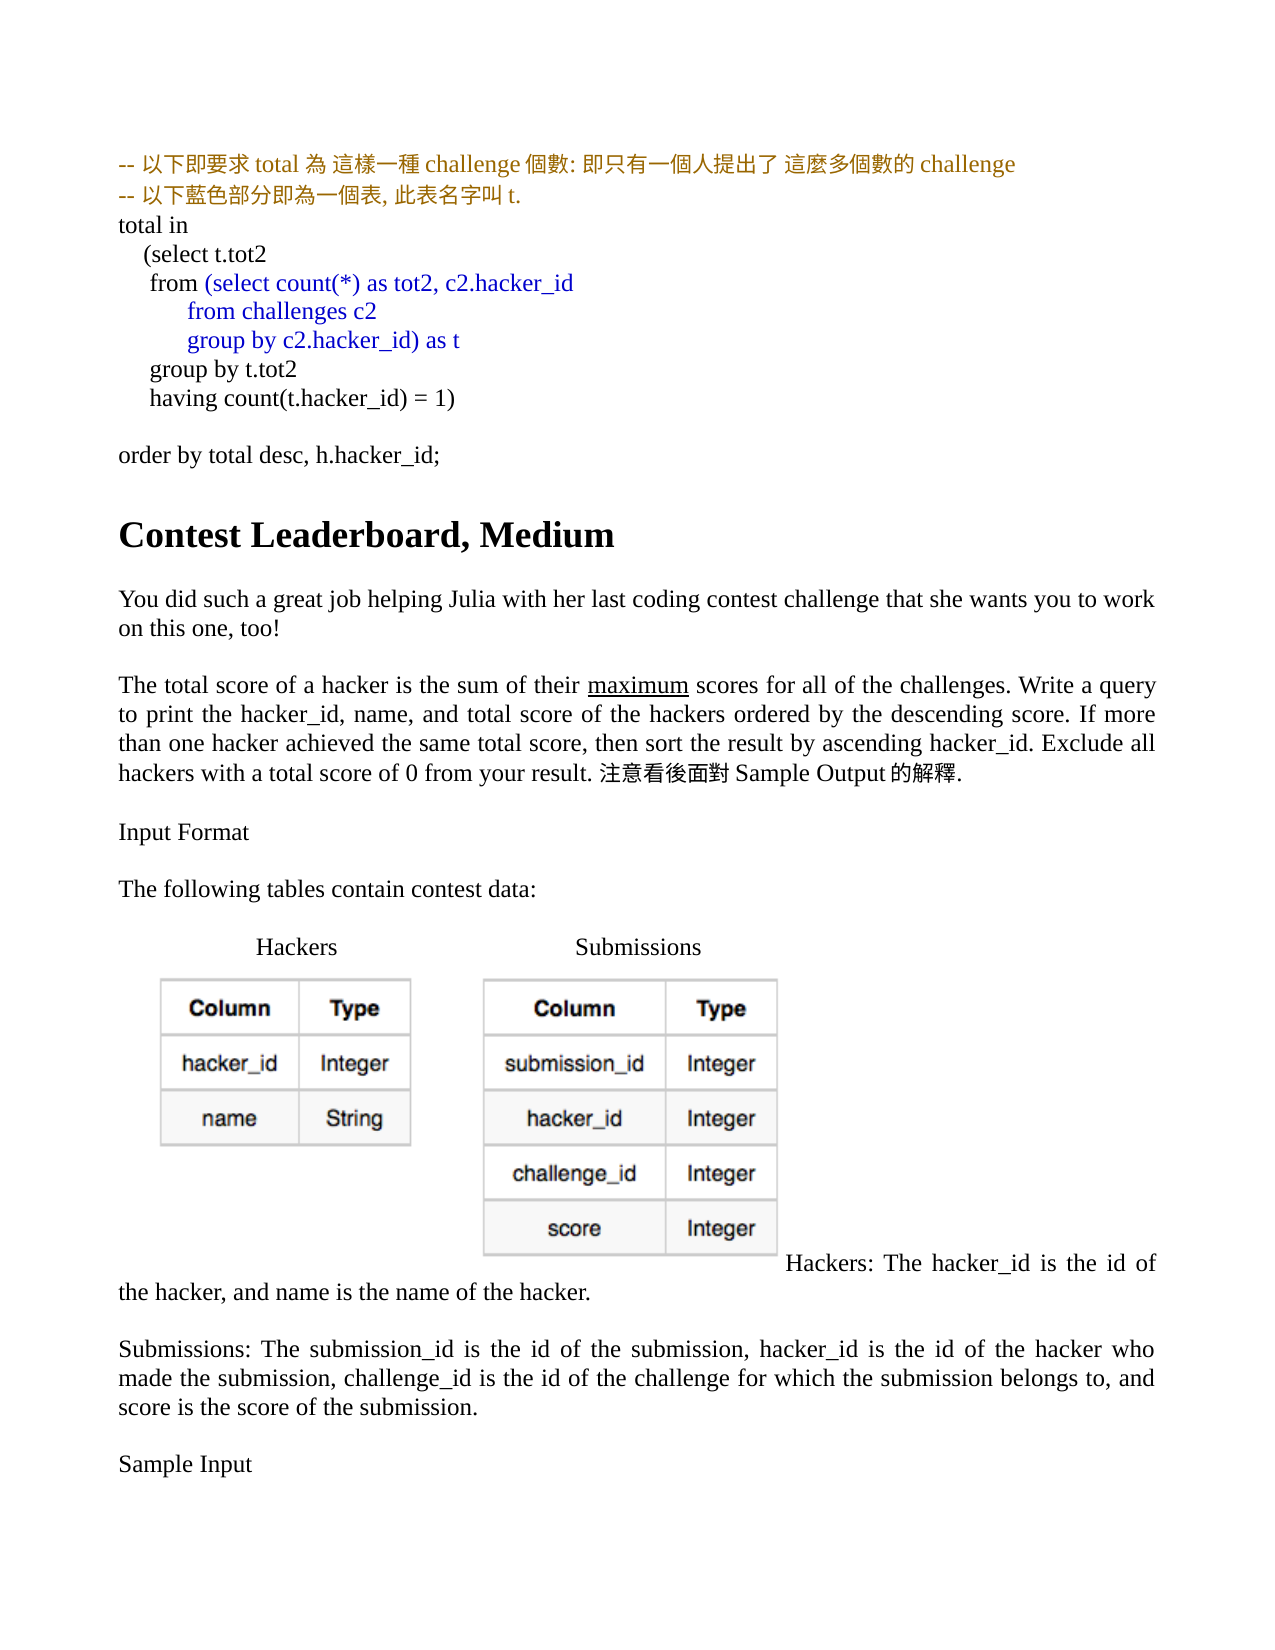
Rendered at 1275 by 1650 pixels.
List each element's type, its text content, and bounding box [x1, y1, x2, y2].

text -- 以下即要求total 為 這樣一種 challenge個數: 即只有一個人提出了 這麼多個數的challenge [118, 147, 1157, 178]
text Sample Input [118, 1449, 1157, 1478]
text The total score of a hacker is the sum of their maximum scores for all of the challenges. Write a query to print the hacker_id, name, and total score of the hackers ordered by the descending score. If more than one hacker achieved the same total score, then sort the result by ascending hacker_id. Exclude all hackers with a total score of 0 from your result. 注意看後面對Sample Output的解釋. [118, 670, 1157, 788]
text order by total desc, h.hacker_id; [118, 440, 1157, 469]
text (select t.tot2 [118, 239, 1157, 268]
text from (select count(*) as tot2, c2.hacker_id [118, 268, 1157, 296]
text Hackers Submissions [118, 932, 1157, 961]
text group by t.tot2 [118, 354, 1157, 383]
text Input Format [118, 817, 1157, 846]
text Hackers: The hacker_id is the id of the hacker, and name is the name of the hacker. [118, 1248, 1157, 1306]
picture [477, 971, 786, 1266]
text Submissions: The submission_id is the id of the submission, hacker_id is the id of the hacker who made the submission, challenge_id is the id of the challenge for which the submission belongs to, and score is the score of the submission. [118, 1334, 1157, 1421]
text -- 以下藍色部分即為一個表, 此表名字叫t. [118, 178, 1157, 210]
text having count(t.hacker_id) = 1) [118, 383, 1157, 411]
text The following tables contain contest data: [118, 874, 1157, 903]
text You did such a great job helping Julia with her last coding contest challenge that she wants you to work on this one, too! [118, 584, 1157, 641]
text from challenges c2 [118, 296, 1157, 325]
text Contest Leaderboard, Medium [118, 512, 1157, 555]
picture [154, 970, 421, 1153]
text total in [118, 210, 1157, 239]
text group by c2.hacker_id) as t [118, 325, 1157, 354]
